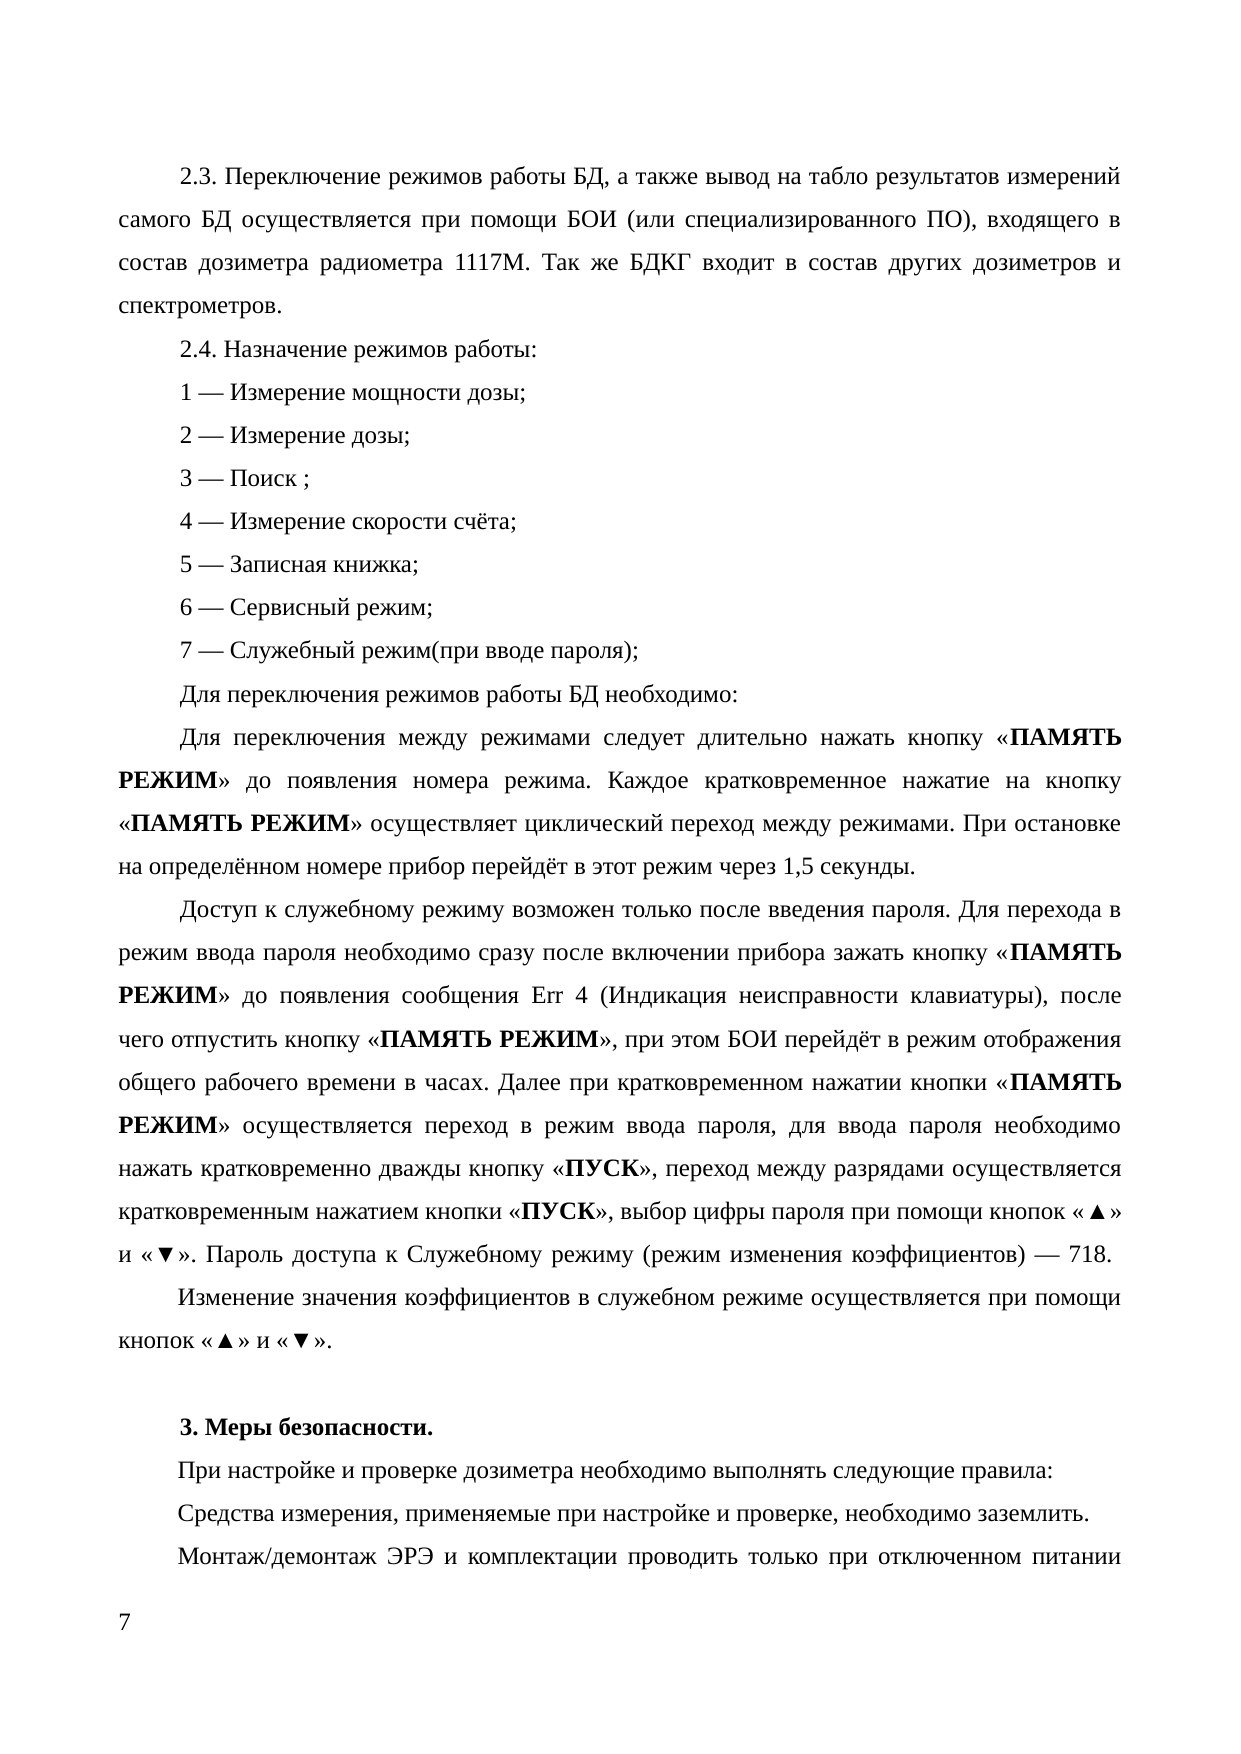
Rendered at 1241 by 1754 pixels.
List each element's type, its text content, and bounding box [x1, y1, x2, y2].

text Доступ к служебному режиму возможен только после введения пароля. Для перехода в режим ввода пароля необходимо сразу после включении прибора зажать кнопку «ПАМЯТЬ РЕЖИМ» до появления сообщения Err 4 (Индикация неисправности клавиатуры), после чего отпустить кнопку «ПАМЯТЬ РЕЖИМ», при этом БОИ перейдёт в режим отображения общего рабочего времени в часах. Далее при кратковременном нажатии кнопки «ПАМЯТЬ РЕЖИМ» осуществляется переход в режим ввода пароля, для ввода пароля необходимо нажать кратковременно дважды кнопку «ПУСК», переход между разрядами осуществляется кратковременным нажатием кнопки «ПУСК», выбор цифры пароля при помощи кнопок «▲» и «▼». Пароль доступа к Служебному режиму (режим изменения коэффициентов) — 718. Изменение значения коэффициентов в служебном режиме осуществляется при помощи кнопок «▲» и «▼». [118, 894, 1122, 1354]
text Монтаж/демонтаж ЭРЭ и комплектации проводить только при отключенном питании [118, 1541, 1122, 1570]
text 7 — Служебный режим(при вводе пароля); [118, 636, 1122, 664]
text 2.4. Назначение режимов работы: [118, 334, 1122, 362]
text 2 — Измерение дозы; [118, 420, 1122, 449]
text 1 — Измерение мощности дозы; [118, 377, 1122, 406]
text При настройке и проверке дозиметра необходимо выполнять следующие правила: [118, 1455, 1122, 1484]
text Для переключения режимов работы БД необходимо: [118, 679, 1122, 707]
text Средства измерения, применяемые при настройке и проверке, необходимо заземлить. [118, 1498, 1122, 1527]
text 6 — Сервисный режим; [118, 592, 1122, 621]
text 4 — Измерение скорости счёта; [118, 506, 1122, 535]
text 2.3. Переключение режимов работы БД, а также вывод на табло результатов измерений самого БД осуществляется при помощи БОИ (или специализированного ПО), входящего в состав дозиметра радиометра 1117М. Так же БДКГ входит в состав других дозиметров и спектрометров. [118, 161, 1122, 319]
text 5 — Записная книжка; [118, 549, 1122, 578]
text Для переключения между режимами следует длительно нажать кнопку «ПАМЯТЬ РЕЖИМ» до появления номера режима. Каждое кратковременное нажатие на кнопку «ПАМЯТЬ РЕЖИМ» осуществляет циклический переход между режимами. При остановке на определённом номере прибор перейдёт в этот режим через 1,5 секунды. [118, 722, 1122, 880]
text 3. Меры безопасности. [118, 1412, 1122, 1441]
text 3 — Поиск ; [118, 463, 1122, 492]
